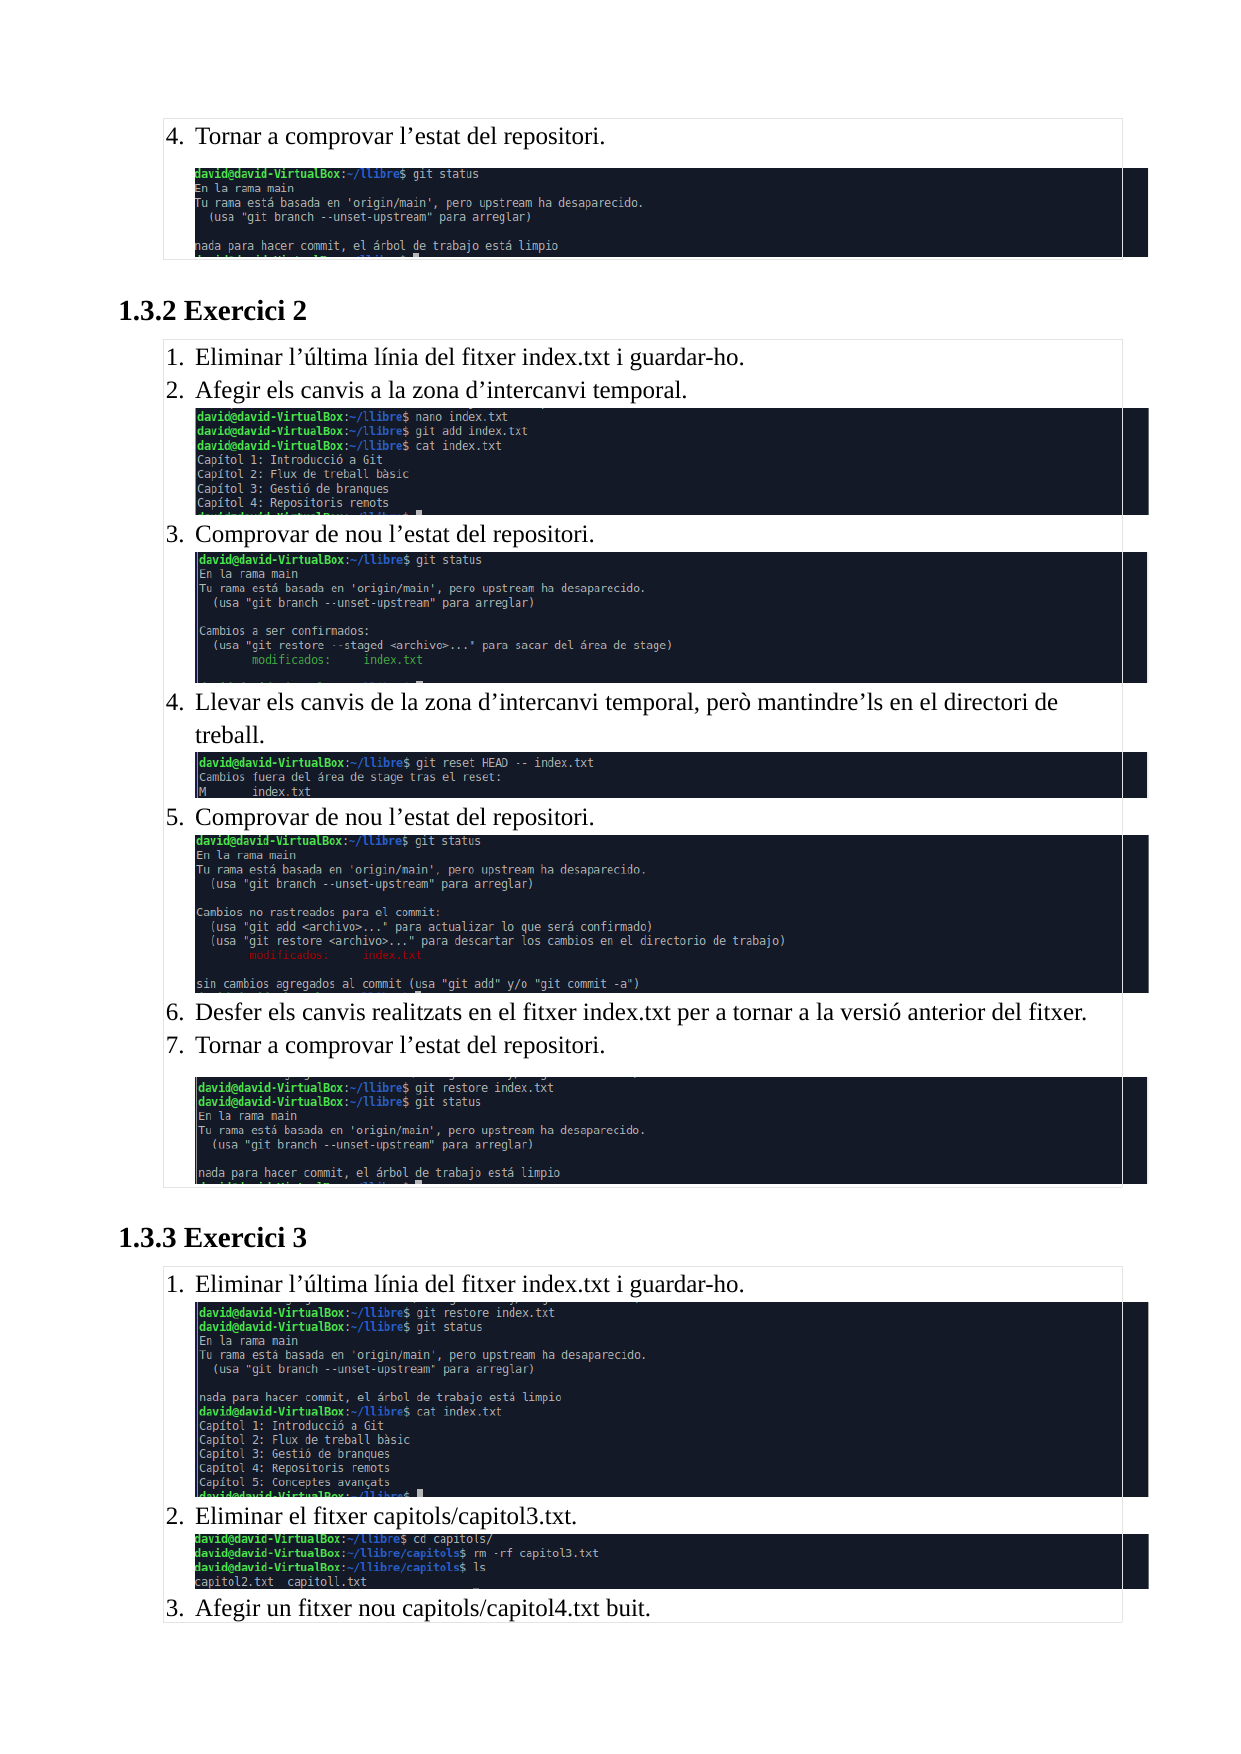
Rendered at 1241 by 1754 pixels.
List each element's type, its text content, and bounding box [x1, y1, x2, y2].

picture [195, 1077, 1122, 1184]
picture [195, 752, 1122, 798]
list Afegir un fitxer nou capitols/capitol4.txt buit. [164, 1590, 1122, 1622]
list Eliminar l’última línia del fitxer index.txt i guardar-ho. [164, 340, 1122, 371]
picture [1123, 168, 1149, 257]
picture [195, 1302, 1122, 1497]
picture [1123, 835, 1149, 993]
picture [195, 168, 1122, 257]
picture [1123, 1302, 1149, 1497]
picture [1123, 1077, 1149, 1184]
picture [1123, 1534, 1149, 1589]
list Eliminar el fitxer capitols/capitol3.txt. [164, 1498, 1122, 1530]
picture [195, 835, 1122, 993]
list Desfer els canvis realitzats en el fitxer index.txt per a tornar a la versió anterior del fitxer. [164, 994, 1122, 1026]
list Tornar a comprovar l’estat del repositori. [164, 1027, 1122, 1059]
list Comprovar de nou l’estat del repositori. [164, 799, 1122, 831]
list Comprovar de nou l’estat del repositori. [164, 516, 1122, 548]
subtitle 1.3.3 Exercici 3 [118, 1220, 1122, 1254]
picture [195, 408, 1122, 515]
list Llevar els canvis de la zona d’intercanvi temporal, però mantindre’ls en el directori de treball. [164, 684, 1122, 748]
list Eliminar l’última línia del fitxer index.txt i guardar-ho. [164, 1267, 1122, 1298]
subtitle 1.3.2 Exercici 2 [118, 293, 1122, 326]
picture [1123, 552, 1149, 683]
picture [195, 552, 1122, 683]
picture [1123, 408, 1149, 515]
list Afegir els canvis a la zona d’intercanvi temporal. [164, 372, 1122, 404]
list Tornar a comprovar l’estat del repositori. [164, 119, 1122, 150]
picture [195, 1534, 1122, 1589]
picture [1123, 752, 1149, 798]
